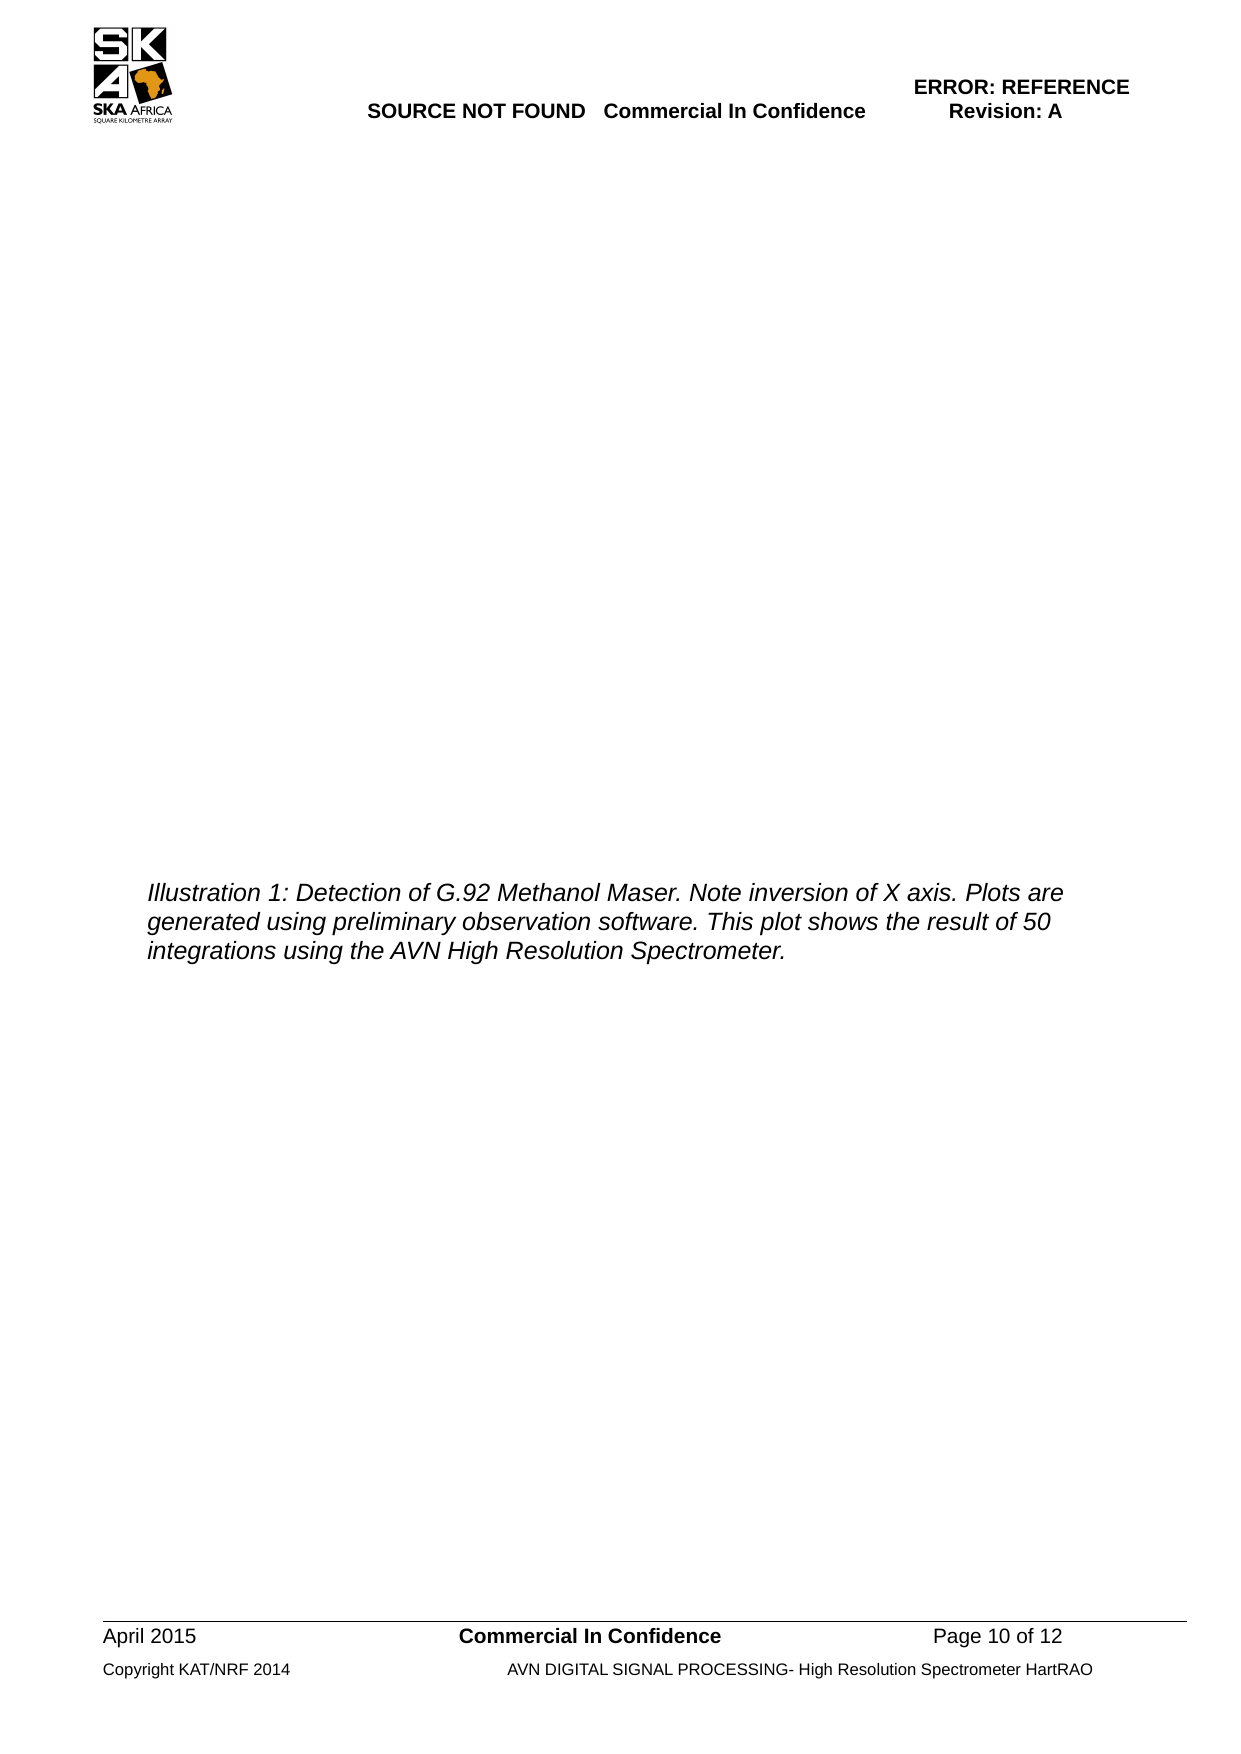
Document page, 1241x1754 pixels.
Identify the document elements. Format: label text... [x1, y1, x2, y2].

picture [90, 25, 176, 126]
text Illustration 1: Detection of G.92 Methanol Maser. Note inversion of X axis. Plots are generated using preliminary observation software. This plot shows the result of 50 integrations using the AVN High Resolution Spectrometer. [147, 191, 1122, 964]
